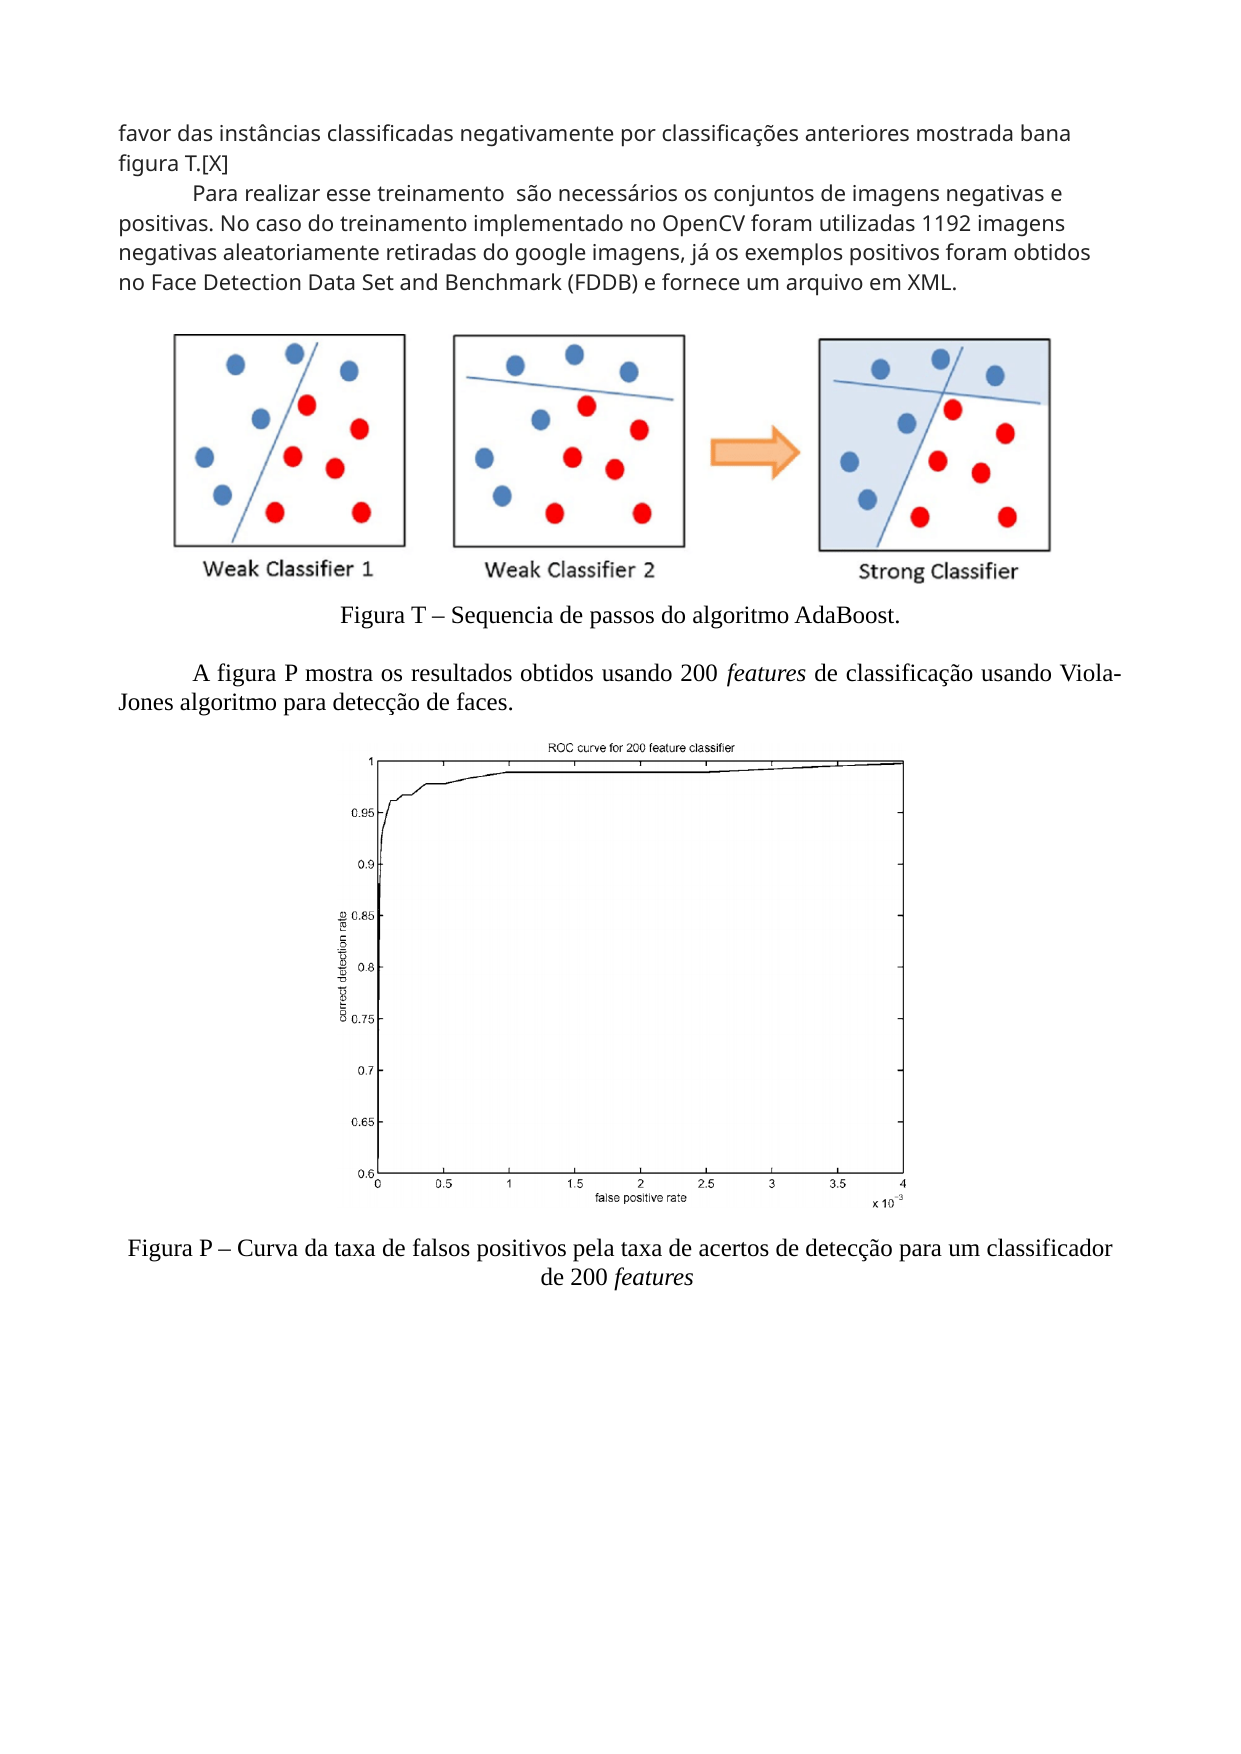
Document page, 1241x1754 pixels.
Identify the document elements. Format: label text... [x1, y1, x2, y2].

text Figura P – Curva da taxa de falsos positivos pela taxa de acertos de detecção para um classificador de 200 features [118, 1233, 1122, 1291]
text Figura T – Sequencia de passos do algoritmo AdaBoost. [118, 326, 1122, 629]
text favor das instâncias classificadas negativamente por classificações anteriores mostrada bana figura T.[X] [118, 118, 1122, 178]
text Para realizar esse treinamento são necessários os conjuntos de imagens negativas e positivas. No caso do treinamento implementado no OpenCV foram utilizadas 1192 imagens negativas aleatoriamente retiradas do google imagens, já os exemplos positivos foram obtidos no Face Detection Data Set and Benchmark (FDDB) e fornece um arquivo em XML. [118, 178, 1122, 297]
picture [166, 334, 1057, 601]
picture [303, 715, 937, 1218]
text A figura P mostra os resultados obtidos usando 200 features de classificação usando Viola-Jones algoritmo para detecção de faces. [118, 658, 1122, 716]
